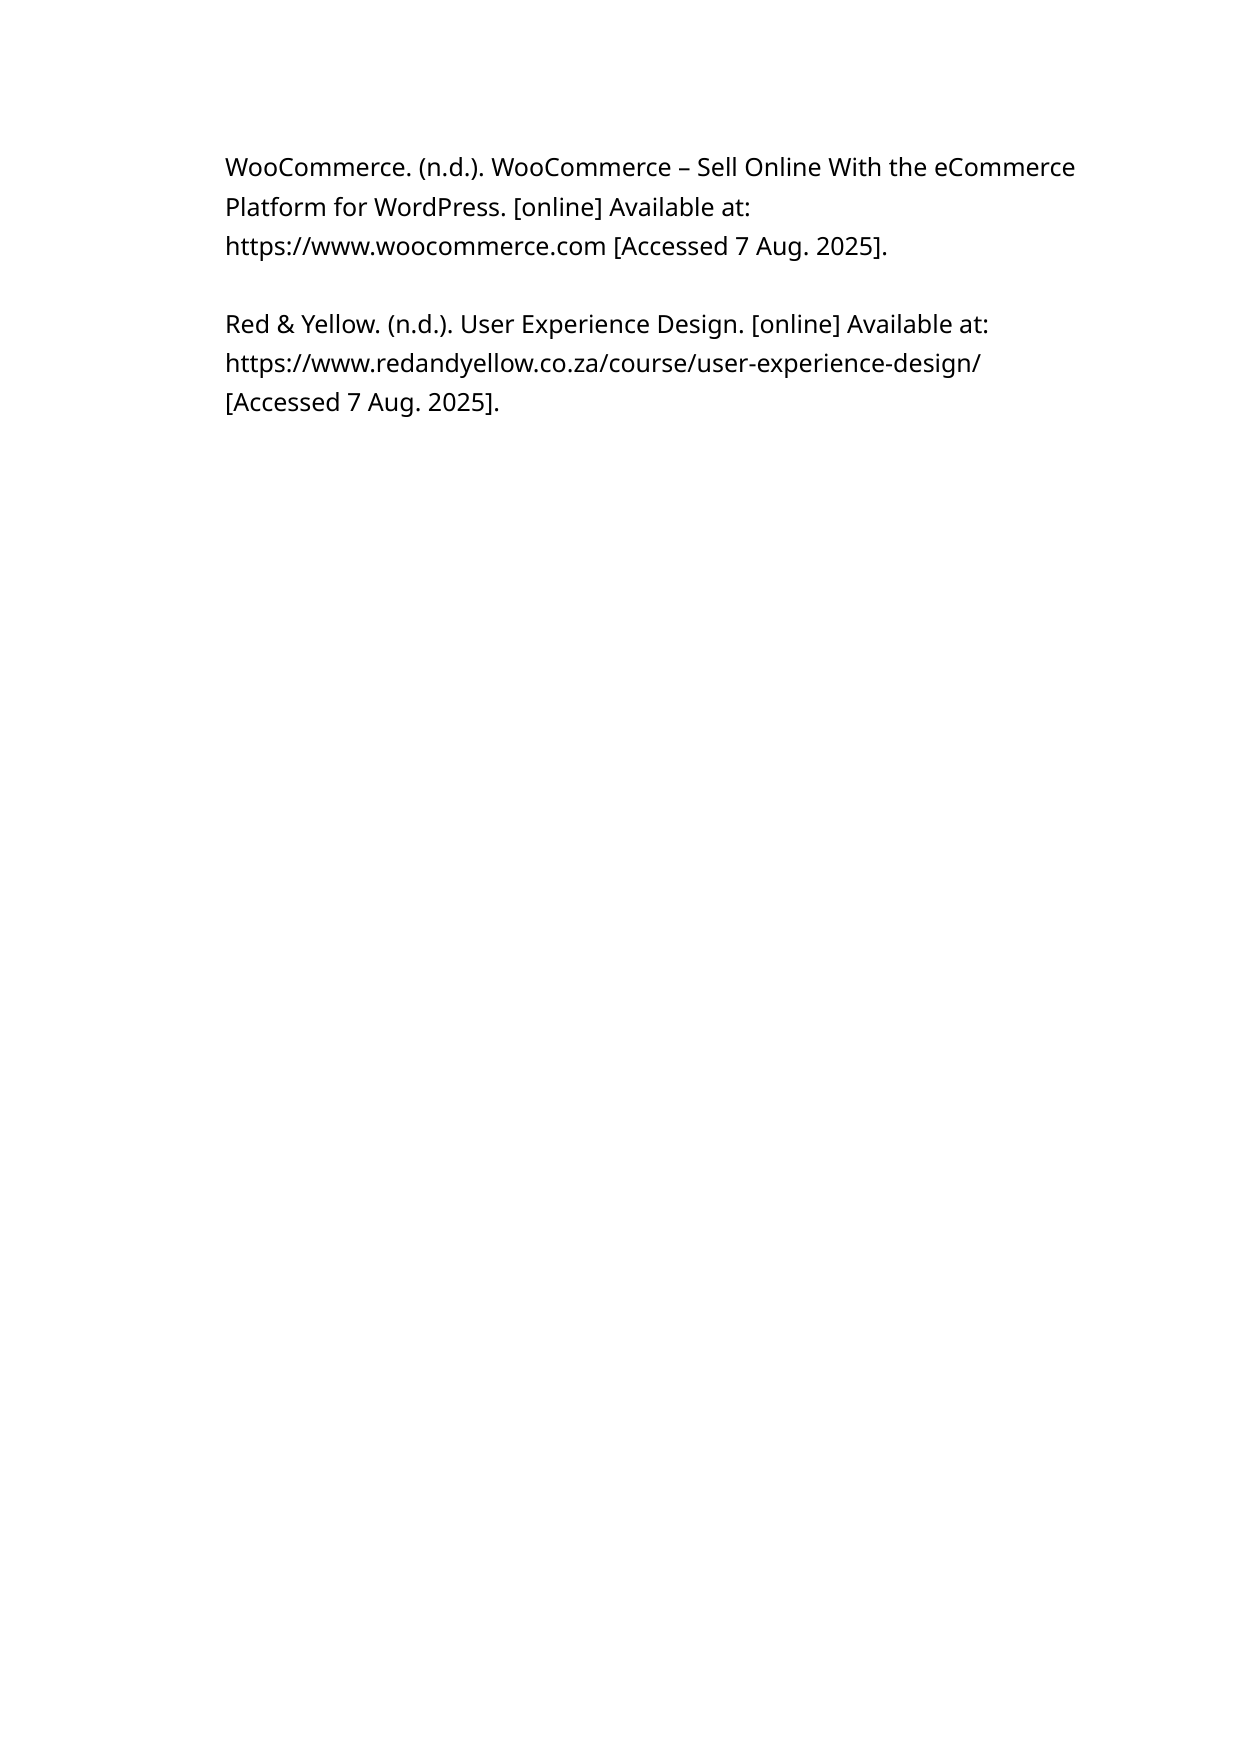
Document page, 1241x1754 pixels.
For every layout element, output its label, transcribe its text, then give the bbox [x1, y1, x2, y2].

list Red & Yellow. (n.d.). User Experience Design. [online] Available at: https://www.redandyellow.co.za/course/user-experience-design/ [Accessed 7 Aug. 2025]. [225, 307, 1090, 419]
list WooCommerce. (n.d.). WooCommerce – Sell Online With the eCommerce Platform for WordPress. [online] Available at: https://www.woocommerce.com [Accessed 7 Aug. 2025]. [225, 150, 1090, 262]
